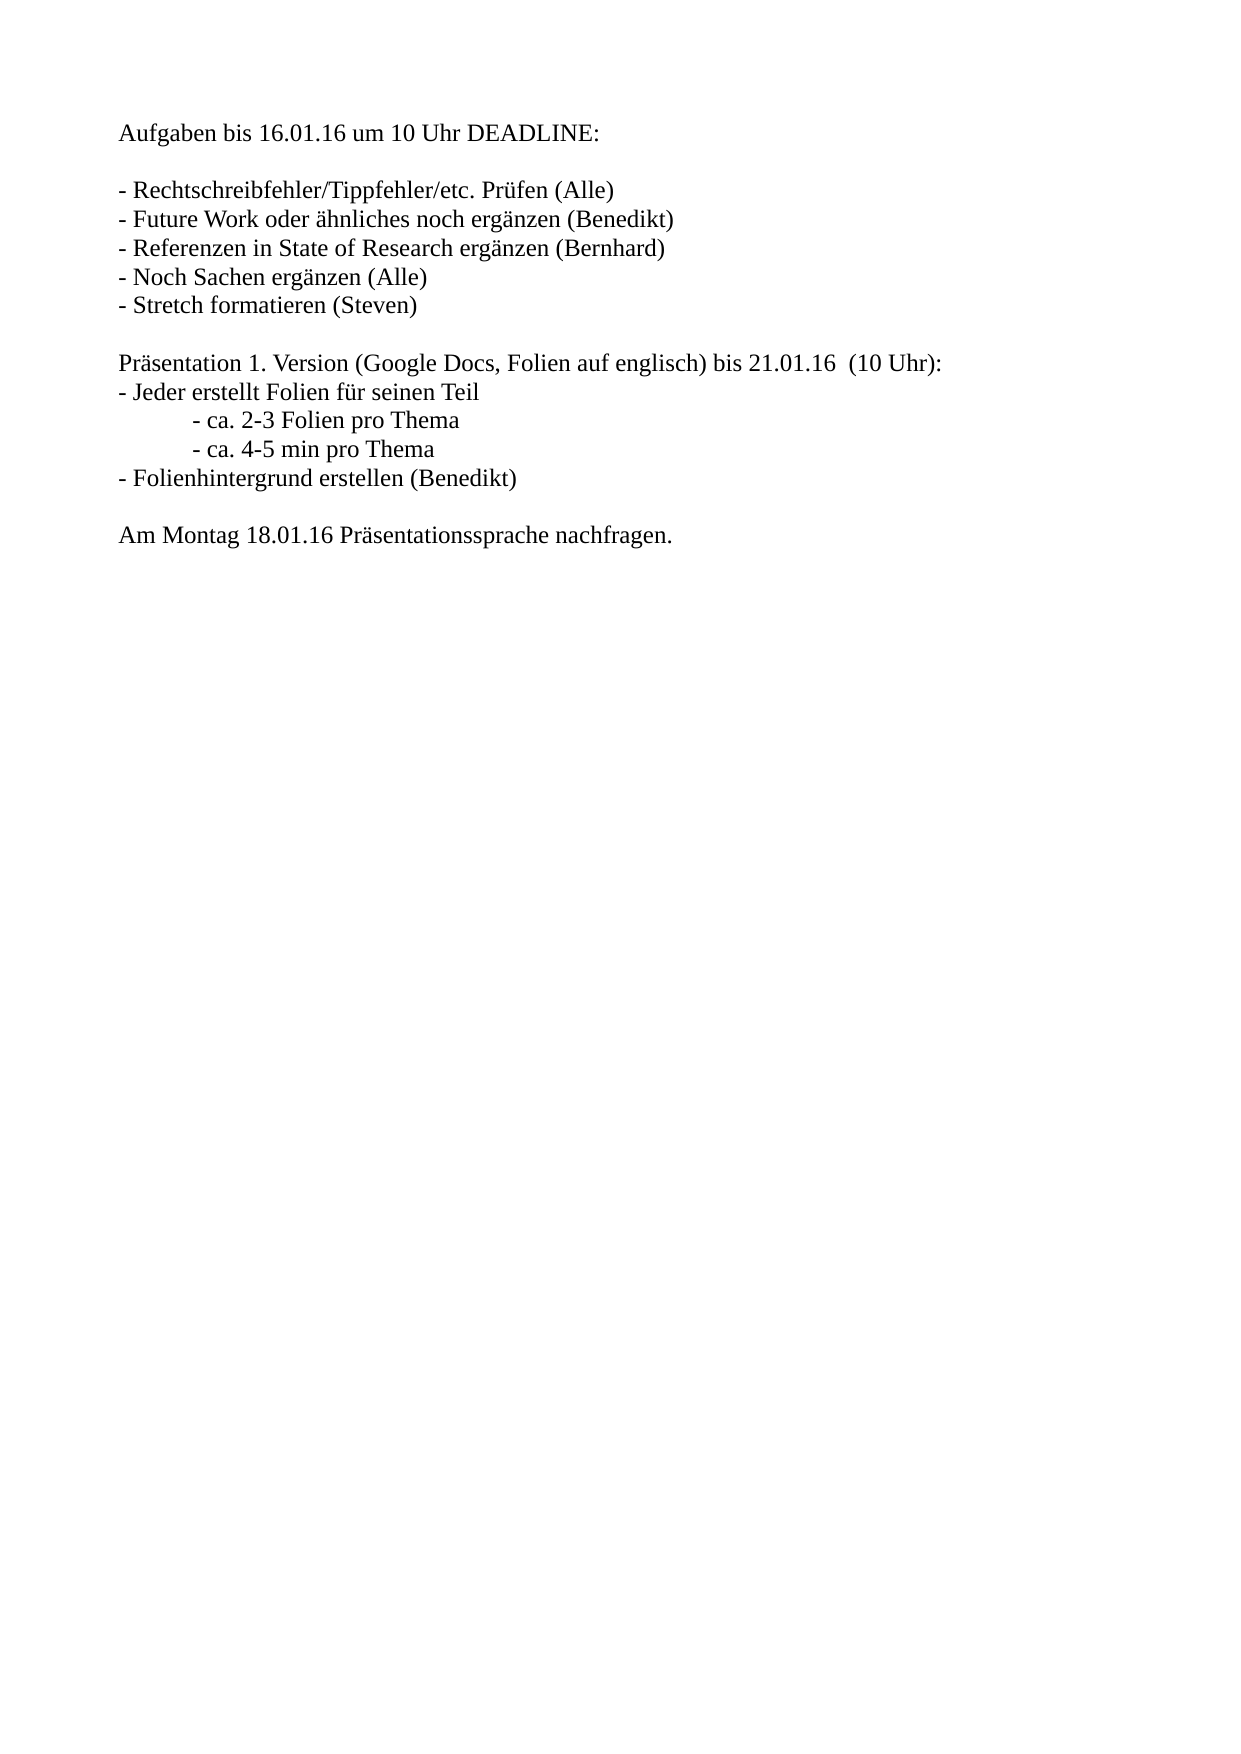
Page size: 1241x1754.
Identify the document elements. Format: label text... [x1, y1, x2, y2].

text - ca. 2-3 Folien pro Thema [118, 406, 1122, 434]
text - Noch Sachen ergänzen (Alle) [118, 262, 1122, 291]
text - Future Work oder ähnliches noch ergänzen (Benedikt) [118, 204, 1122, 233]
text Präsentation 1. Version (Google Docs, Folien auf englisch) bis 21.01.16 (10 Uhr): [118, 348, 1122, 377]
text Am Montag 18.01.16 Präsentationssprache nachfragen. [118, 521, 1122, 549]
text - Referenzen in State of Research ergänzen (Bernhard) [118, 233, 1122, 262]
text - Stretch formatieren (Steven) [118, 291, 1122, 319]
text - Rechtschreibfehler/Tippfehler/etc. Prüfen (Alle) [118, 176, 1122, 204]
text Aufgaben bis 16.01.16 um 10 Uhr DEADLINE: [118, 118, 1122, 147]
text - Folienhintergrund erstellen (Benedikt) [118, 463, 1122, 492]
text - ca. 4-5 min pro Thema [118, 434, 1122, 463]
text - Jeder erstellt Folien für seinen Teil [118, 377, 1122, 406]
